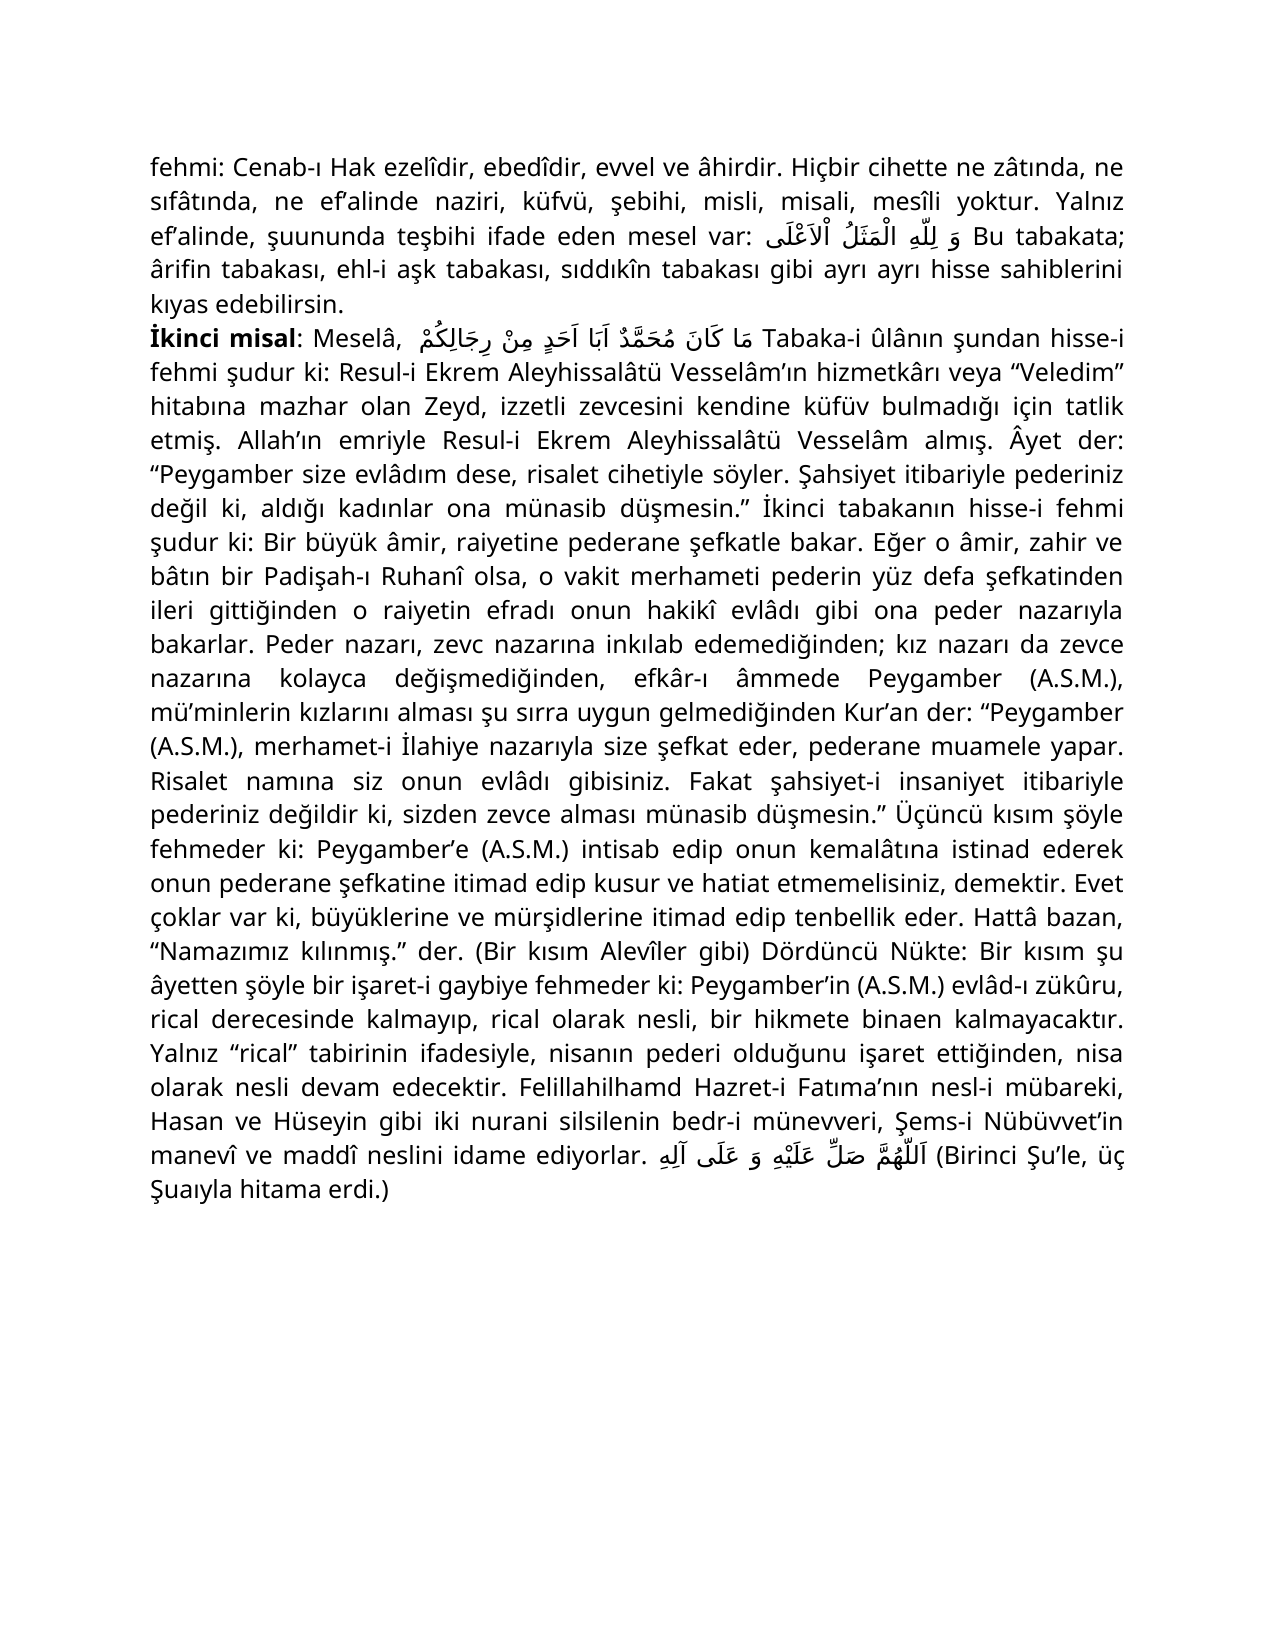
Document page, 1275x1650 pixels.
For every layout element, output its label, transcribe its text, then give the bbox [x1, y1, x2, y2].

text İkinci misal: Meselâ, مَا كَانَ مُحَمَّدٌ اَبَا اَحَدٍ مِنْ رِجَالِكُمْ Tabaka-i ûlânın şundan hisse-i fehmi şudur ki: Resul-i Ekrem Aleyhissalâtü Vesselâm’ın hizmetkârı veya “Veledim” hitabına mazhar olan Zeyd, izzetli zevcesini kendine küfüv bulmadığı için tatlik etmiş. Allah’ın emriyle Resul-i Ekrem Aleyhissalâtü Vesselâm almış. Âyet der: “Peygamber size evlâdım dese, risalet cihetiyle söyler. Şahsiyet itibariyle pederiniz değil ki, aldığı kadınlar ona münasib düşmesin.” İkinci tabakanın hisse-i fehmi şudur ki: Bir büyük âmir, raiyetine pederane şefkatle bakar. Eğer o âmir, zahir ve bâtın bir Padişah-ı Ruhanî olsa, o vakit merhameti pederin yüz defa şefkatinden ileri gittiğinden o raiyetin efradı onun hakikî evlâdı gibi ona peder nazarıyla bakarlar. Peder nazarı, zevc nazarına inkılab edemediğinden; kız nazarı da zevce nazarına kolayca değişmediğinden, efkâr-ı âmmede Peygamber (A.S.M.), mü’minlerin kızlarını alması şu sırra uygun gelmediğinden Kur’an der: “Peygamber (A.S.M.), merhamet-i İlahiye nazarıyla size şefkat eder, pederane muamele yapar. Risalet namına siz onun evlâdı gibisiniz. Fakat şahsiyet-i insaniyet itibariyle pederiniz değildir ki, sizden zevce alması münasib düşmesin.” Üçüncü kısım şöyle fehmeder ki: Peygamber’e (A.S.M.) intisab edip onun kemalâtına istinad ederek onun pederane şefkatine itimad edip kusur ve hatiat etmemelisiniz, demektir. Evet çoklar var ki, büyüklerine ve mürşidlerine itimad edip tenbellik eder. Hattâ bazan, “Namazımız kılınmış.” der. (Bir kısım Alevîler gibi) Dördüncü Nükte: Bir kısım şu âyetten şöyle bir işaret-i gaybiye fehmeder ki: Peygamber’in (A.S.M.) evlâd-ı zükûru, rical derecesinde kalmayıp, rical olarak nesli, bir hikmete binaen kalmayacaktır. Yalnız “rical” tabirinin ifadesiyle, nisanın pederi olduğunu işaret ettiğinden, nisa olarak nesli devam edecektir. Felillahilhamd Hazret-i Fatıma’nın nesl-i mübareki, Hasan ve Hüseyin gibi iki nurani silsilenin bedr-i münevveri, Şems-i Nübüvvet’in manevî ve maddî neslini idame ediyorlar. اَللّهُمَّ صَلِّ عَلَيْهِ وَ عَلَى آلِهِ (Birinci Şu’le, üç Şuaıyla hitama erdi.) [150, 320, 1125, 1206]
text Meselâ: لَمْ يَلِدْ وَلَمْ يُولَدْ وَلَمْ يَكُنْ لَهُ كُفُوًا اَحَدٌ Kesretli tabaka olan avam tabakasının şundan hisse-i fehmi: “Cenab-ı Hak, peder ve veledden ve akrandan ve zevceden münezzehtir.” Daha mutavassıt bir tabaka, şundan “İsa Aleyhisselâm’ın ve melaikelerin ve tevellüde mazhar şeylerin uluhiyetini nefyetmektir.” Çünki muhal bir şeyi nefyetmek, zahiren faidesiz olduğundan belâgatta medar-ı faide olacak bir lâzım-ı hüküm murad olunur. İşte cismaniyete mahsus veled ve vâlidi nefyetmekten murad ise, veled ve vâlidi ve küfvü bulunanların, nefy-i uluhiyetleridir ve mabud olmaya lâyık olmadıklarını göstermektir. Şu sırdandır ki, Sure-i İhlas herkese, hem her vakit faide verebilir. Daha bir parça ileri bir tabakanın hisse-i fehmi: “Cenab-ı Hak mevcudata karşı tevlid ve tevellüdü işmam edecek bütün rabıtalardan münezzehtir. Şerik ve muinden ve hemcinsten müberradır. Belki mevcudata karşı nisbeti, Hallakıyettir. “Emr-i kün feyekûn” ile, irade-i ezeliyesiyle, ihtiyarıyla icad eder. Îcabî ve ızdırarî ve sudûr-u gayr-ı ihtiyarî gibi münafî-i kemal herbir rabıtadan münezzehtir.” Daha yüksek bir tabakanın hisse-i fehmi: Cenab-ı Hak ezelîdir, ebedîdir, evvel ve âhirdir. Hiçbir cihette ne zâtında, ne sıfâtında, ne ef’alinde naziri, küfvü, şebihi, misli, misali, mesîli yoktur. Yalnız ef’alinde, şuununda teşbihi ifade eden mesel var: وَ لِلّهِ الْمَثَلُ اْلاَعْلَى Bu tabakata; ârifin tabakası, ehl-i aşk tabakası, sıddıkîn tabakası gibi ayrı ayrı hisse sahiblerini kıyas edebilirsin. [150, 150, 1125, 320]
